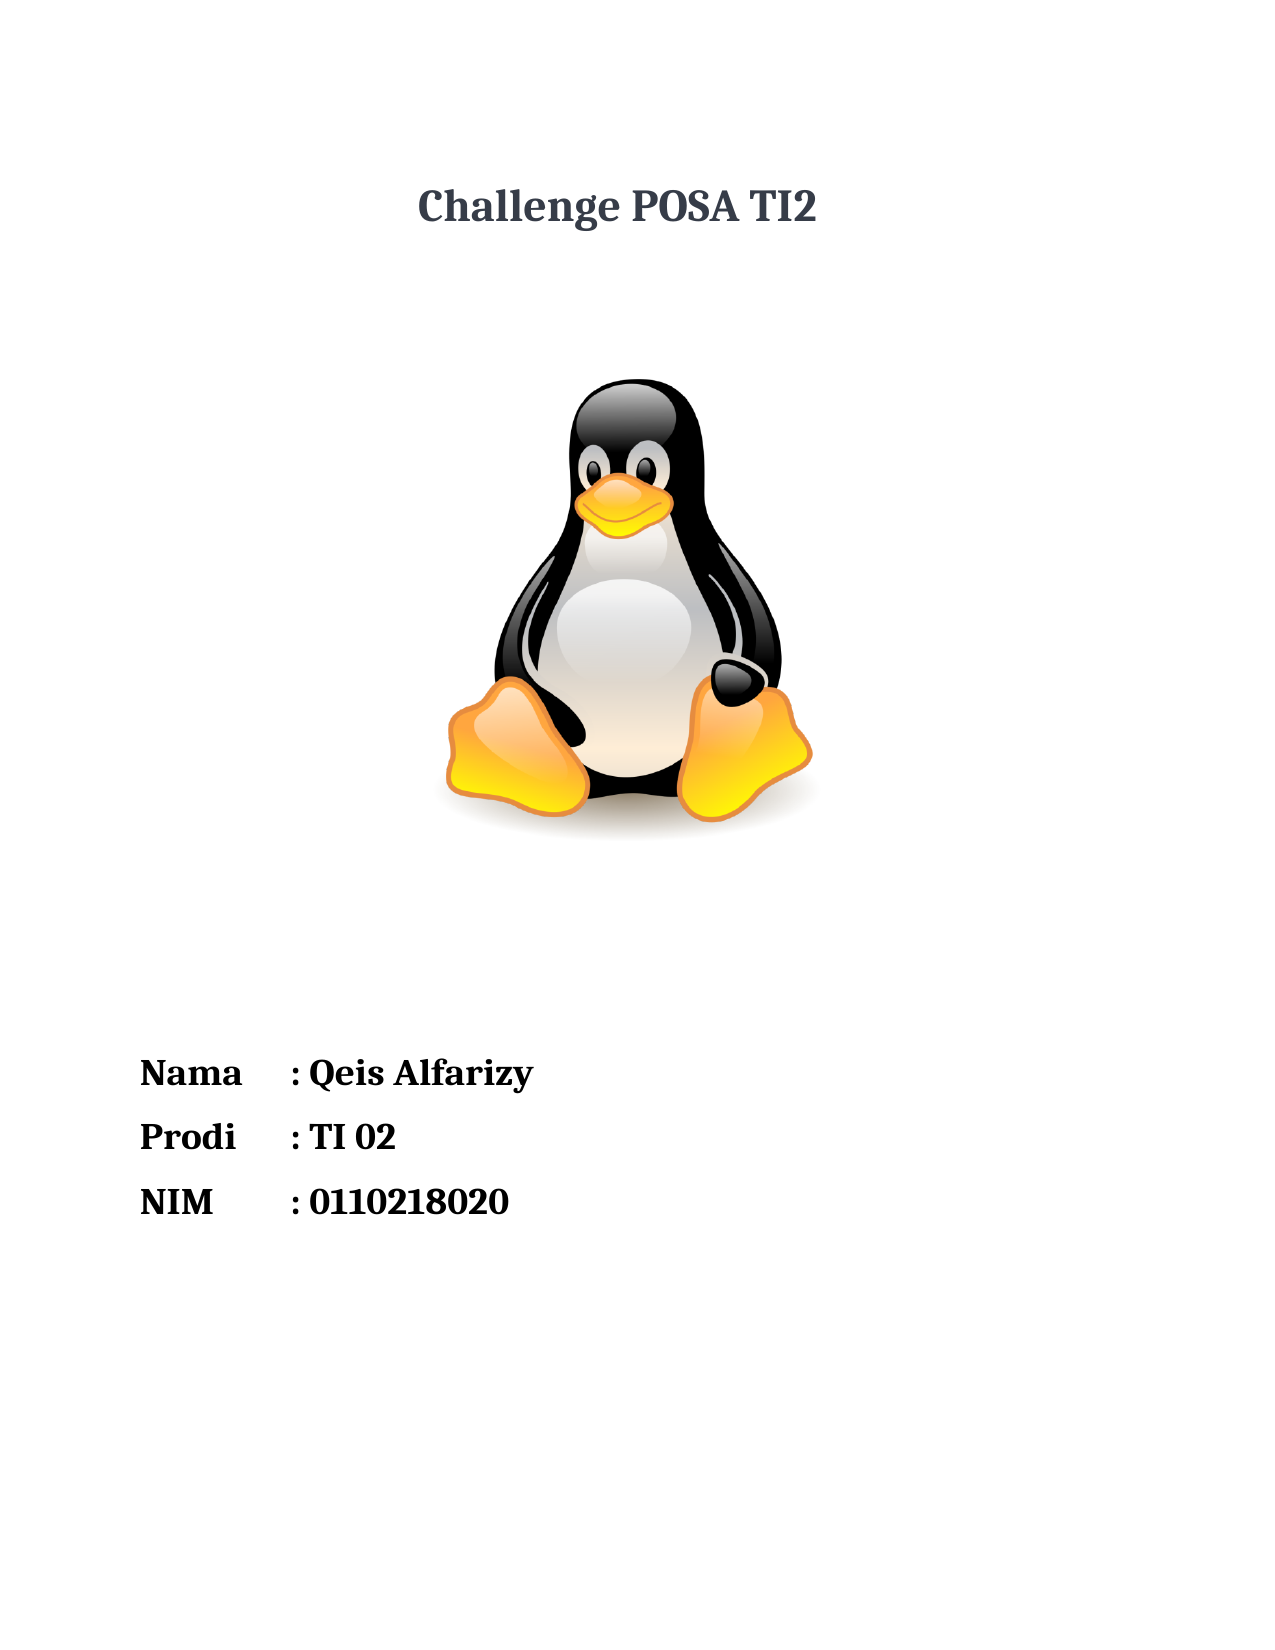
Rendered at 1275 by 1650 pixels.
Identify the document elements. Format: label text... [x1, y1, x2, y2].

text Nama : Qeis Alfarizy [139, 1051, 1135, 1094]
text Challenge POSA TI­2 [418, 180, 1135, 232]
text Prodi : TI 02 [139, 1116, 1135, 1159]
text NIM : 0110218020 [139, 1181, 1135, 1224]
picture [416, 358, 837, 862]
